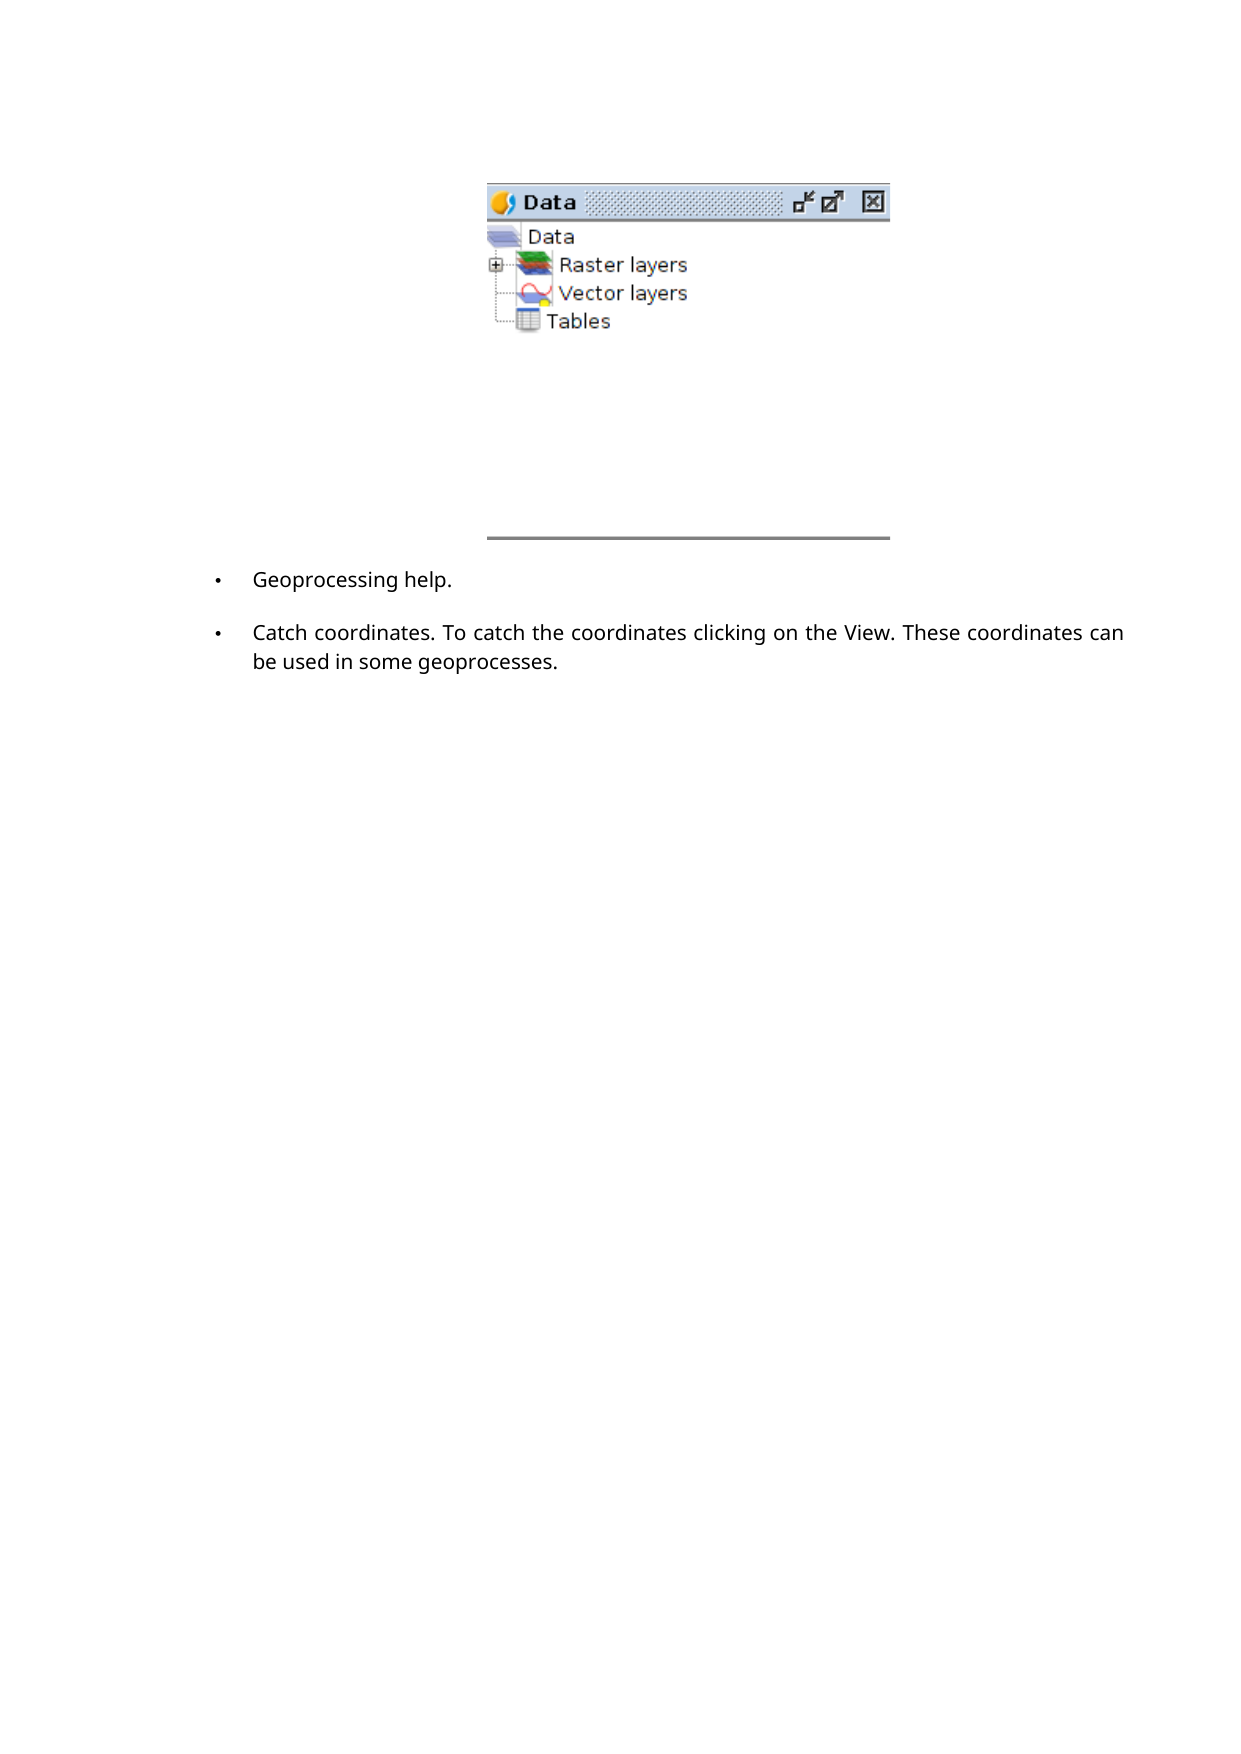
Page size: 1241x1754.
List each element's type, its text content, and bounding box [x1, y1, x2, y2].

list Geoprocessing help. [215, 565, 1125, 593]
picture [487, 183, 891, 540]
list Catch coordinates. To catch the coordinates clicking on the View. These coordinates can be used in some geoprocesses. [215, 618, 1125, 675]
